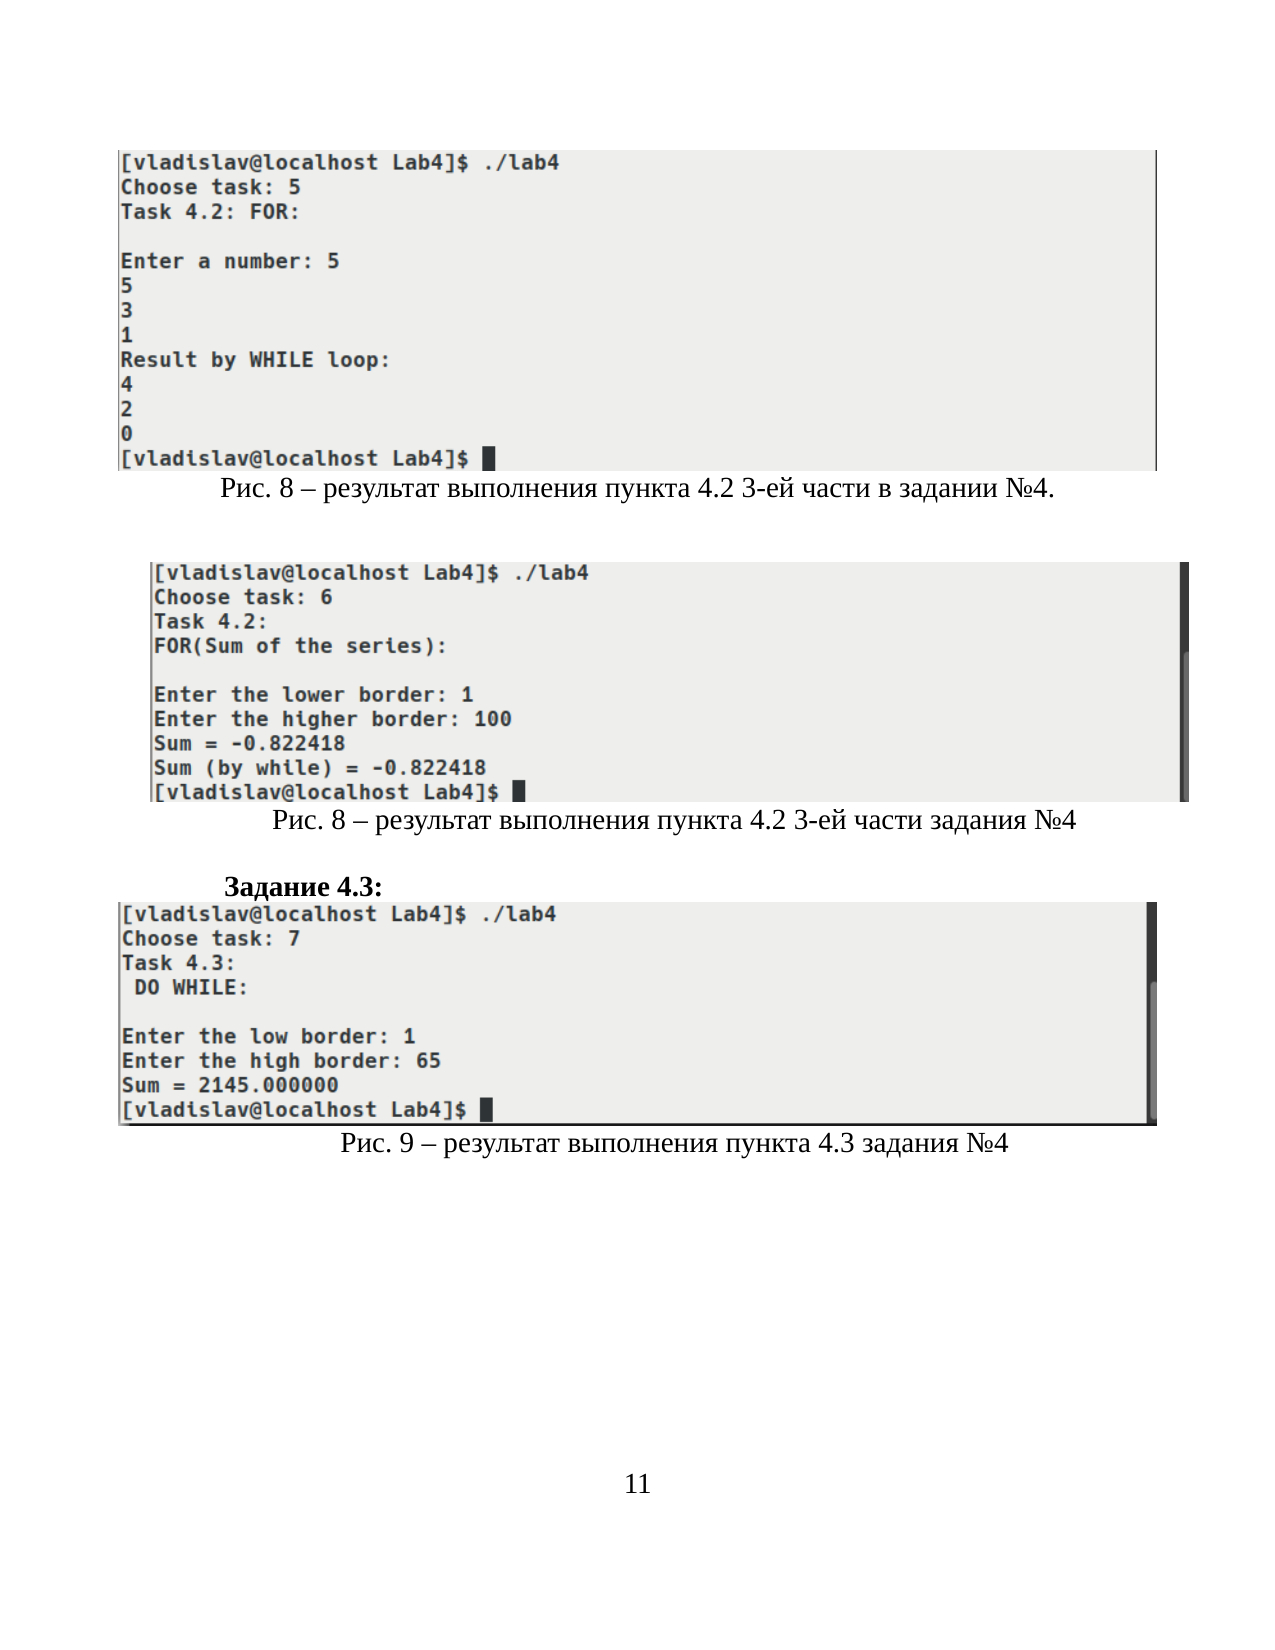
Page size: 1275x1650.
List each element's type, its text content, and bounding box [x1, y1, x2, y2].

text Рис. 8 – результат выполнения пункта 4.2 3-ей части задания №4 [150, 802, 1125, 836]
text Рис. 9 – результат выполнения пункта 4.3 задания №4 [150, 1126, 1125, 1159]
picture [118, 150, 1157, 471]
text Рис. 8 – результат выполнения пункта 4.2 3-ей части в задании №4. [150, 471, 1125, 504]
text [150, 537, 1125, 562]
text Задание 4.3: [150, 869, 1125, 902]
picture [150, 562, 1189, 802]
picture [118, 902, 1157, 1126]
